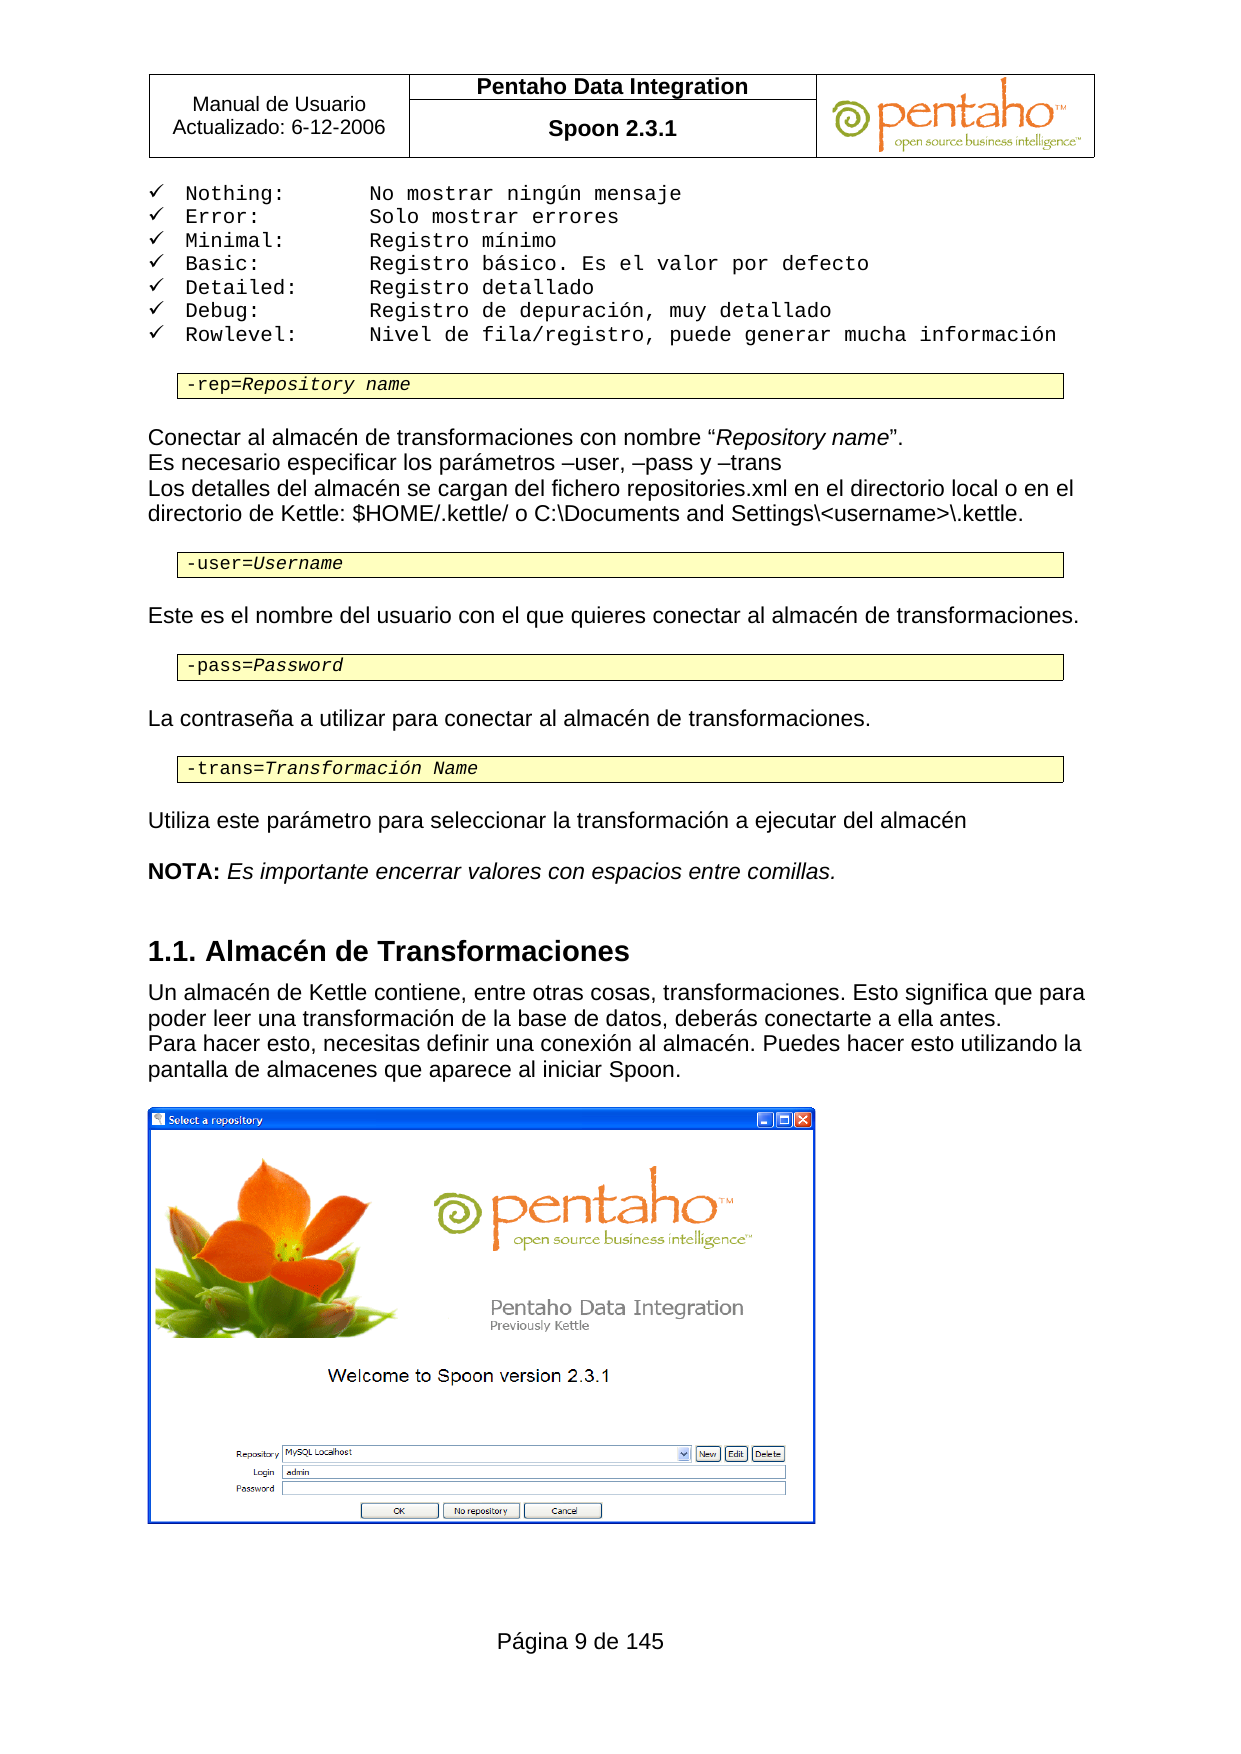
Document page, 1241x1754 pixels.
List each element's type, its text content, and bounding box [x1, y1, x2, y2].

text Conectar al almacén de transformaciones con nombre “Repository name”. [148, 424, 1092, 450]
list Detailed: Registro detallado [148, 277, 1092, 300]
text -rep=Repository name [178, 374, 1063, 398]
list Basic: Registro básico. Es el valor por defecto [148, 253, 1092, 277]
subtitle Almacén de Transformaciones [148, 935, 1092, 967]
text -pass=Password [178, 655, 1063, 680]
text NOTA: Es importante encerrar valores con espacios entre comillas. [148, 859, 1092, 884]
text Los detalles del almacén se cargan del fichero repositories.xml en el directorio local o en el directorio de Kettle: $HOME/.kettle/ o C:\Documents and Settings\<username>\.kettle. [148, 475, 1092, 526]
list Error: Solo mostrar errores [148, 206, 1092, 230]
text La contraseña a utilizar para conectar al almacén de transformaciones. [148, 705, 1092, 731]
text -user=Username [178, 553, 1063, 577]
list Minimal: Registro mínimo [148, 230, 1092, 253]
text Este es el nombre del usuario con el que quieres conectar al almacén de transformaciones. [148, 603, 1092, 629]
list Nothing: No mostrar ningún mensaje [148, 183, 1092, 206]
text Utiliza este parámetro para seleccionar la transformación a ejecutar del almacén [148, 808, 1092, 833]
text Un almacén de Kettle contiene, entre otras cosas, transformaciones. Esto significa que para poder leer una transformación de la base de datos, deberás conectarte a ella antes. [148, 980, 1092, 1031]
text Para hacer esto, necesitas definir una conexión al almacén. Puedes hacer esto utilizando la pantalla de almacenes que aparece al iniciar Spoon. [148, 1031, 1092, 1082]
picture [147, 1107, 816, 1524]
list Debug: Registro de depuración, muy detallado [148, 300, 1092, 324]
list Rowlevel: Nivel de fila/registro, puede generar mucha información [148, 324, 1092, 347]
text Es necesario especificar los parámetros –user, –pass y –trans [148, 450, 1092, 475]
text -trans=Transformación Name [178, 757, 1063, 782]
